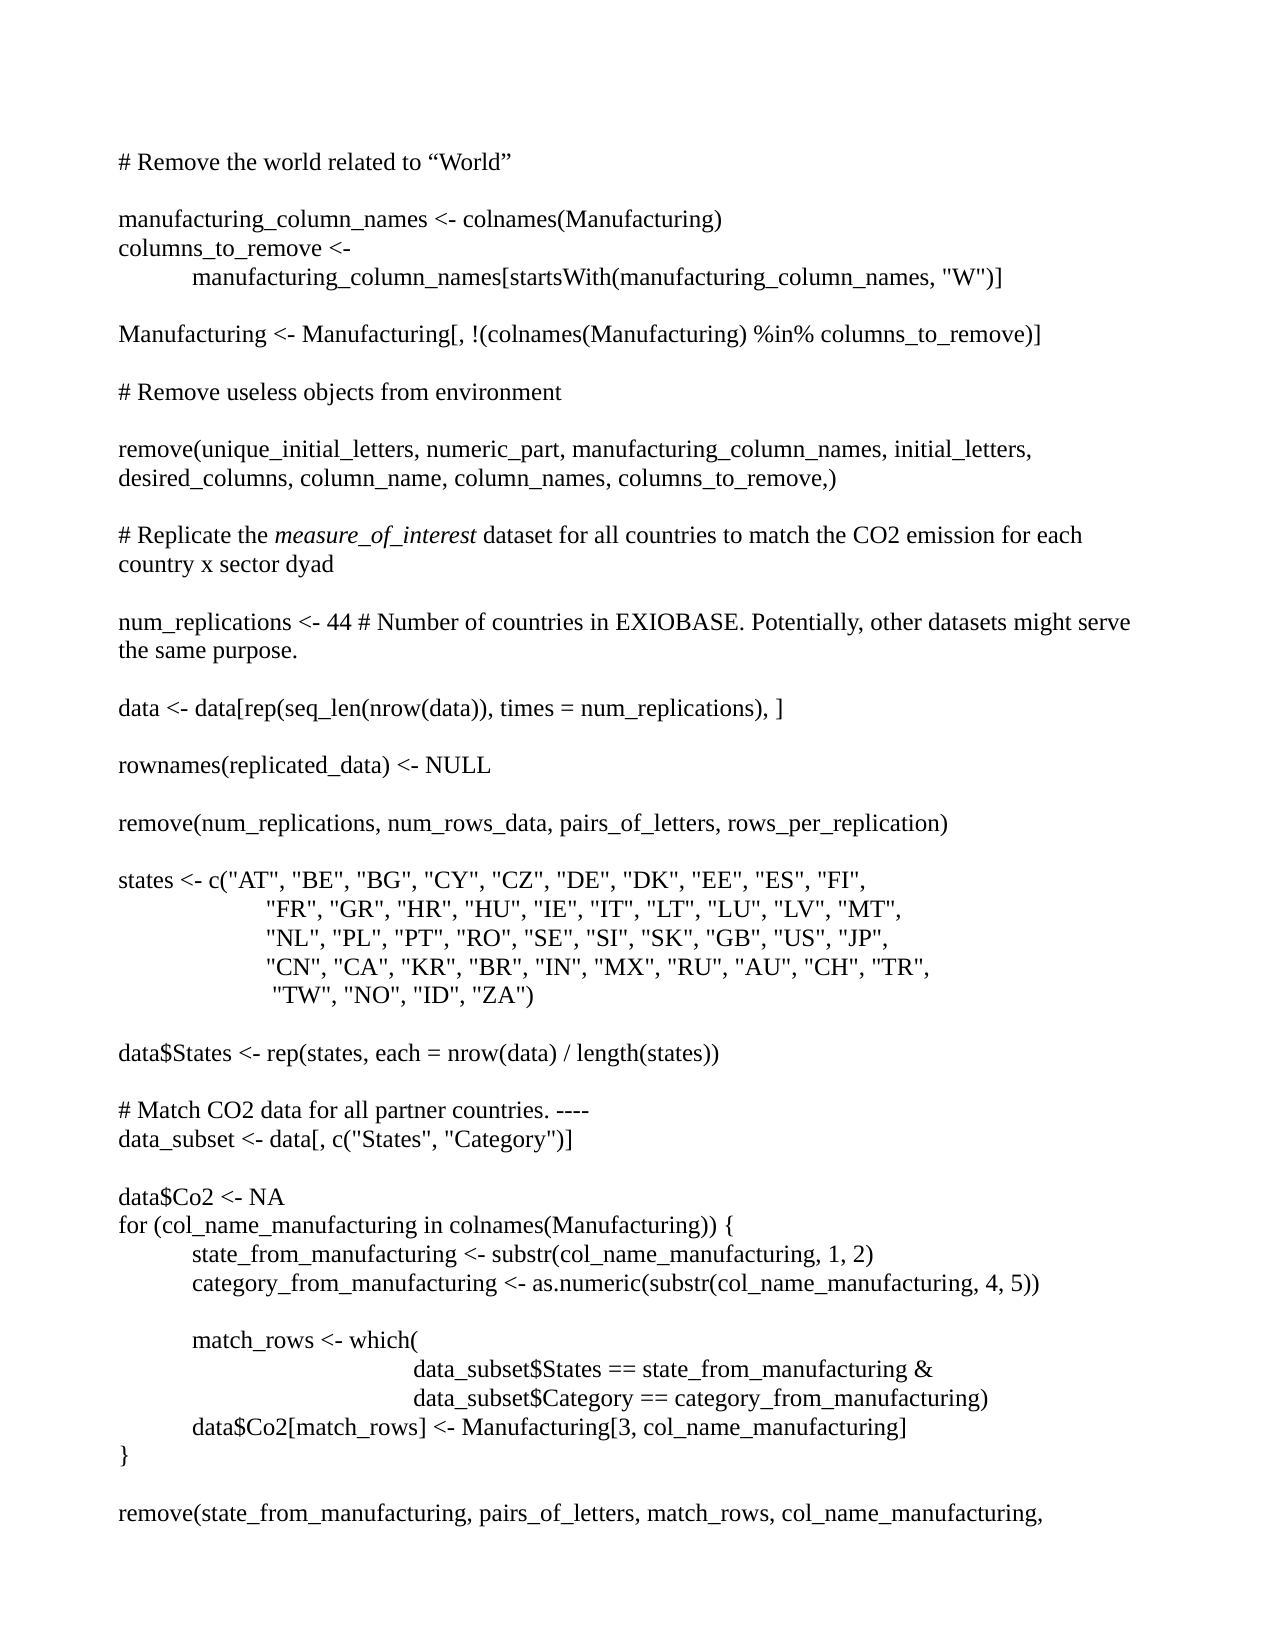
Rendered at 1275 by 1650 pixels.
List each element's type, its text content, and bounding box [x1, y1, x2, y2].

text data <- data[rep(seq_len(nrow(data)), times = num_replications), ] [118, 693, 1157, 722]
text state_from_manufacturing <- substr(col_name_manufacturing, 1, 2) [118, 1239, 1157, 1268]
text "FR", "GR", "HR", "HU", "IE", "IT", "LT", "LU", "LV", "MT", [192, 894, 1157, 923]
text match_rows <- which( [118, 1326, 1157, 1354]
text data_subset <- data[, c("States", "Category")] [118, 1124, 1157, 1153]
text # Remove the world related to “World” [118, 147, 1157, 176]
text # Match CO2 data for all partner countries. ---- [118, 1096, 1157, 1124]
text remove(unique_initial_letters, numeric_part, manufacturing_column_names, initial_letters, desired_columns, column_name, column_names, columns_to_remove,) [118, 434, 1157, 492]
text } [118, 1441, 1157, 1469]
text num_replications <- 44 # Number of countries in EXIOBASE. Potentially, other datasets might serve the same purpose. [118, 607, 1157, 664]
text Manufacturing <- Manufacturing[, !(colnames(Manufacturing) %in% columns_to_remove)] [118, 319, 1157, 348]
text manufacturing_column_names <- colnames(Manufacturing) [118, 204, 1157, 233]
text # Remove useless objects from environment [118, 377, 1157, 406]
text remove(num_replications, num_rows_data, pairs_of_letters, rows_per_replication) [118, 808, 1157, 837]
text columns_to_remove <- [118, 233, 1157, 262]
text states <- c("AT", "BE", "BG", "CY", "CZ", "DE", "DK", "EE", "ES", "FI", [118, 866, 1157, 894]
text data$Co2 <- NA [118, 1182, 1157, 1211]
text remove(state_from_manufacturing, pairs_of_letters, match_rows, col_name_manufacturing, [118, 1498, 1157, 1527]
text "NL", "PL", "PT", "RO", "SE", "SI", "SK", "GB", "US", "JP", [192, 923, 1157, 952]
text manufacturing_column_names[startsWith(manufacturing_column_names, "W")] [118, 262, 1157, 291]
text data_subset$States == state_from_manufacturing & data_subset$Category == category_from_manufacturing) [413, 1354, 1157, 1412]
text # Replicate the measure_of_interest dataset for all countries to match the CO2 emission for each country x sector dyad [118, 521, 1157, 578]
text category_from_manufacturing <- as.numeric(substr(col_name_manufacturing, 4, 5)) [118, 1268, 1157, 1297]
text "CN", "CA", "KR", "BR", "IN", "MX", "RU", "AU", "CH", "TR", [192, 952, 1157, 981]
text data$Co2[match_rows] <- Manufacturing[3, col_name_manufacturing] [118, 1412, 1157, 1441]
text "TW", "NO", "ID", "ZA") [192, 981, 1157, 1009]
text rownames(replicated_data) <- NULL [118, 751, 1157, 779]
text data$States <- rep(states, each = nrow(data) / length(states)) [118, 1038, 1157, 1067]
text for (col_name_manufacturing in colnames(Manufacturing)) { [118, 1211, 1157, 1239]
